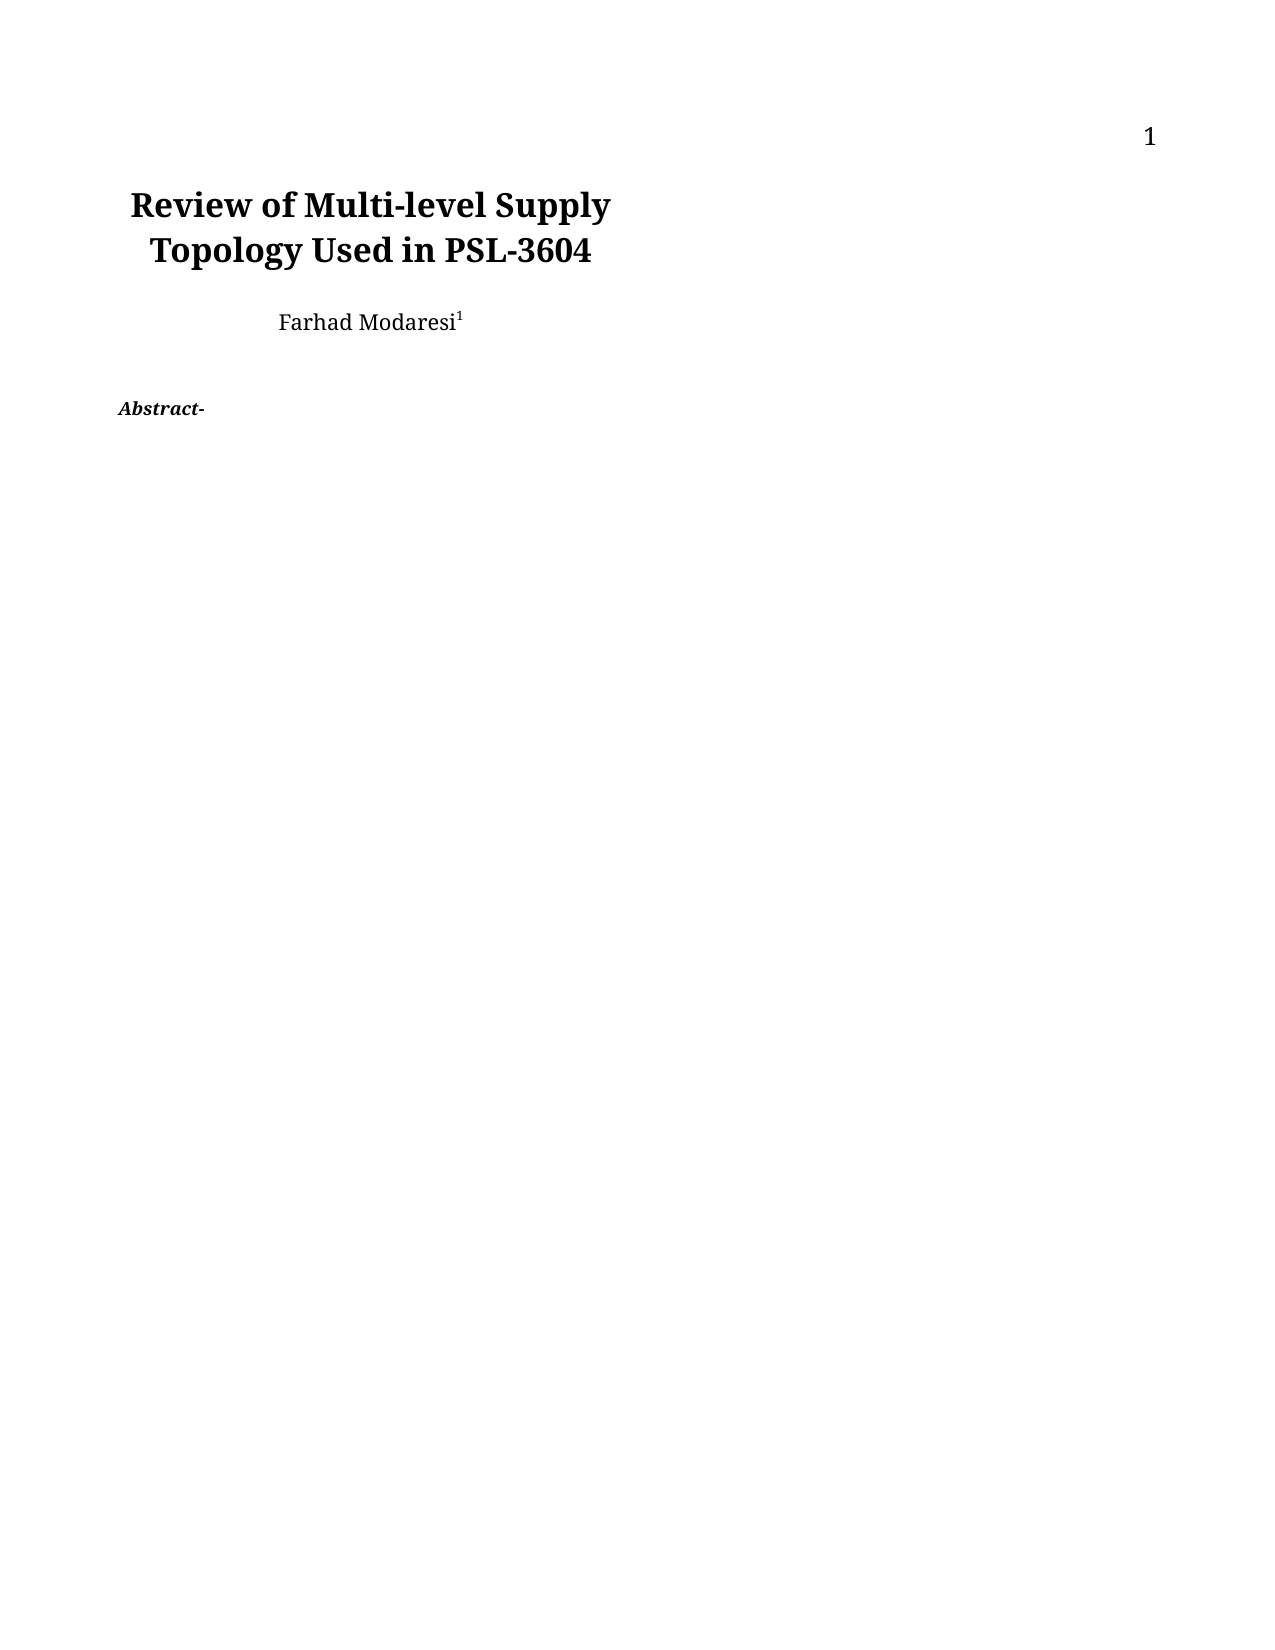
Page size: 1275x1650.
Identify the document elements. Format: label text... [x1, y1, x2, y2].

text Review of Multi-level Supply Topology Used in PSL-3604 [118, 182, 623, 272]
text Farhad Modaresi1 [118, 307, 623, 336]
text Abstract- [118, 396, 623, 438]
